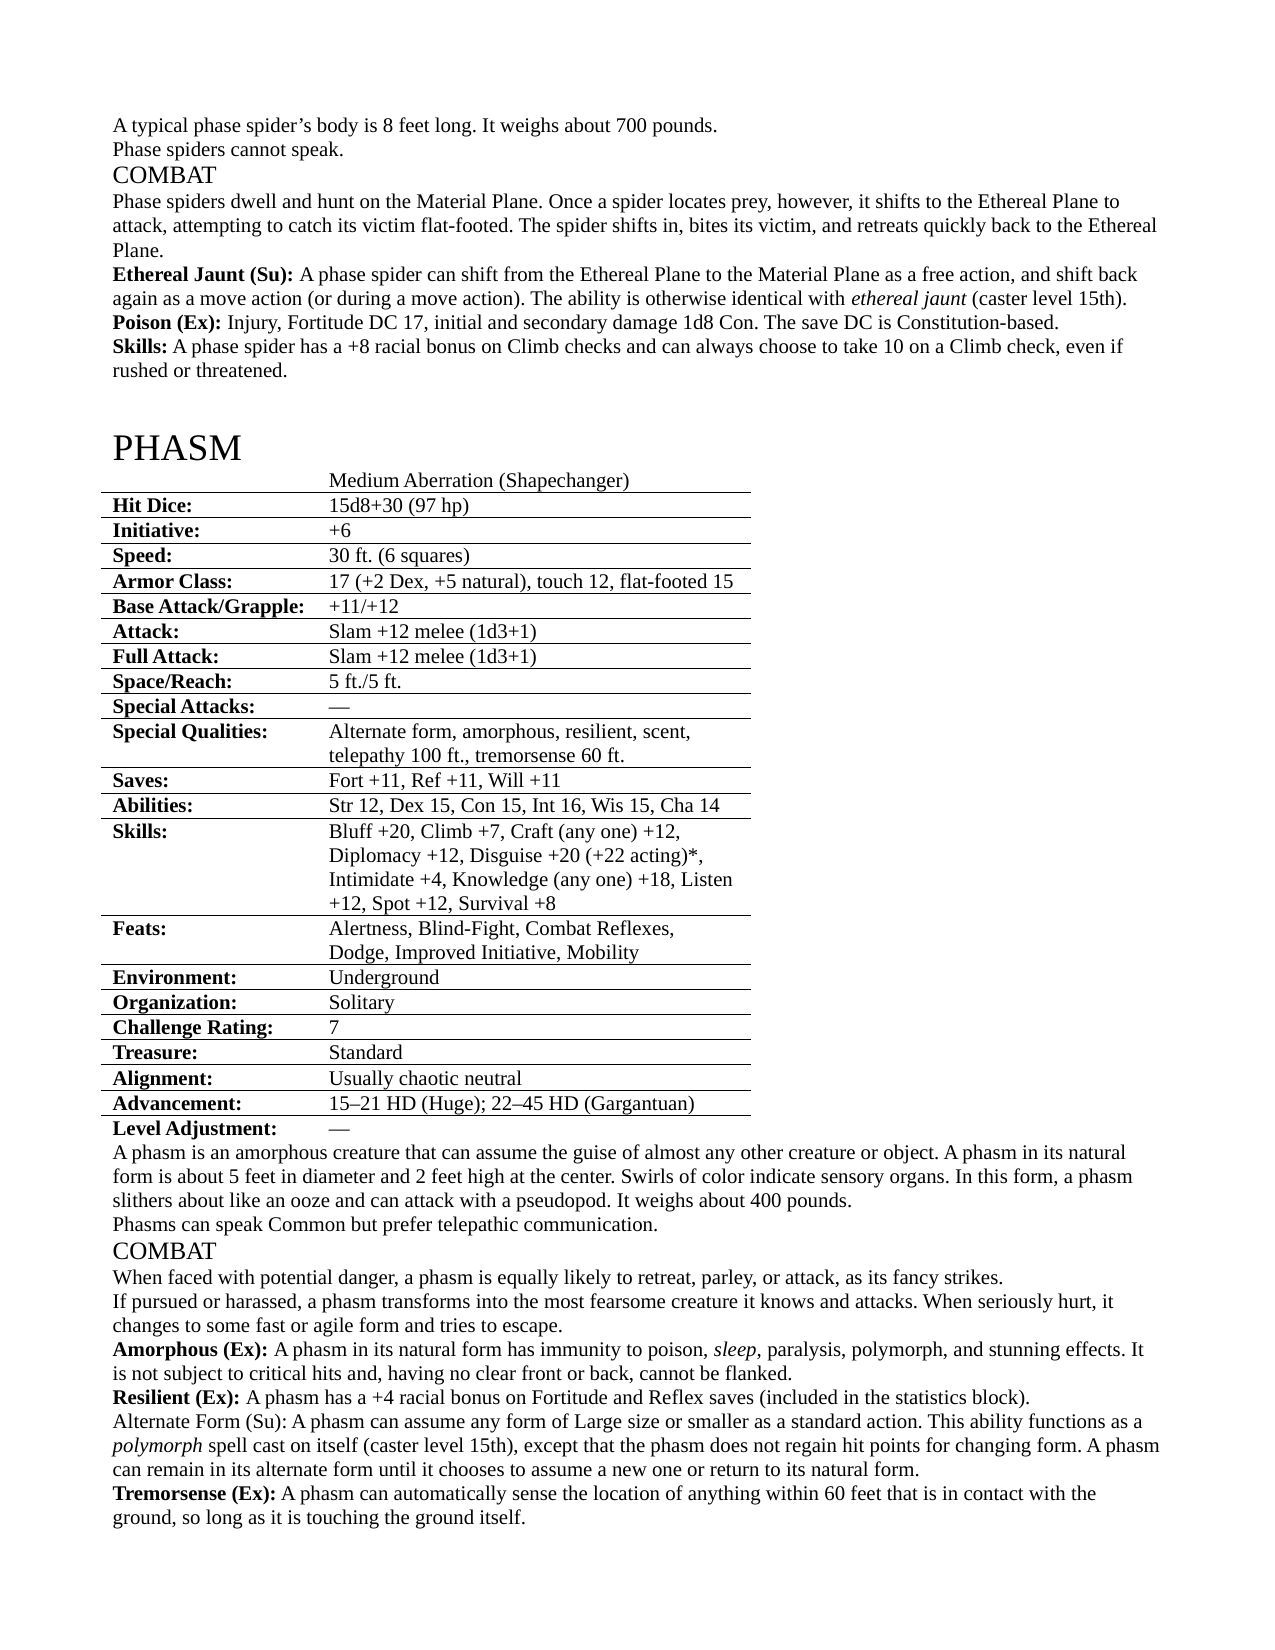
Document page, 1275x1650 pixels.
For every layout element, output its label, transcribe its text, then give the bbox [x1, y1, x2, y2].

text COMBAT [112, 161, 1162, 189]
table_cell 17 (+2 Dex, +5 natural), touch 12, flat-footed 15 [318, 569, 751, 593]
table_cell Base Attack/Grapple: [101, 594, 317, 618]
table_cell Armor Class: [101, 569, 317, 593]
table_cell Alertness, Blind-Fight, Combat Reflexes, Dodge, Improved Initiative, Mobility [318, 916, 751, 964]
text Resilient (Ex): A phasm has a +4 racial bonus on Fortitude and Reflex saves (included in the statistics block). [112, 1385, 1162, 1409]
text Ethereal Jaunt (Su): A phase spider can shift from the Ethereal Plane to the Material Plane as a free action, and shift back again as a move action (or during a move action). The ability is otherwise identical with ethereal jaunt (caster level 15th). [112, 262, 1162, 310]
table_cell Special Qualities: [101, 719, 317, 767]
table_cell Standard [318, 1040, 751, 1064]
table_cell Alternate form, amorphous, resilient, scent, telepathy 100 ft., tremorsense 60 ft. [318, 719, 751, 767]
table_cell Challenge Rating: [101, 1015, 317, 1039]
table_cell — [318, 1116, 751, 1140]
table_cell Usually chaotic neutral [318, 1065, 751, 1089]
text A phasm is an amorphous creature that can assume the guise of almost any other creature or object. A phasm in its natural form is about 5 feet in diameter and 2 feet high at the center. Swirls of color indicate sensory organs. In this form, a phasm slithers about like an ooze and can attack with a pseudopod. It weighs about 400 pounds. [112, 1140, 1162, 1212]
table_cell Underground [318, 965, 751, 989]
table_cell Hit Dice: [101, 493, 317, 517]
text Amorphous (Ex): A phasm in its natural form has immunity to poison, sleep, paralysis, polymorph, and stunning effects. It is not subject to critical hits and, having no clear front or back, cannot be flanked. [112, 1337, 1162, 1385]
table_cell +11/+12 [318, 594, 751, 618]
text Skills: A phase spider has a +8 racial bonus on Climb checks and can always choose to take 10 on a Climb check, even if rushed or threatened. [112, 334, 1162, 382]
table_cell Alignment: [101, 1065, 317, 1089]
table_cell Speed: [101, 544, 317, 567]
table_cell 5 ft./5 ft. [318, 669, 751, 693]
table_cell Bluff +20, Climb +7, Craft (any one) +12, Diplomacy +12, Disguise +20 (+22 acting)*, Intimidate +4, Knowledge (any one) +18, Listen +12, Spot +12, Survival +8 [318, 819, 751, 915]
text Phase spiders dwell and hunt on the Material Plane. Once a spider locates prey, however, it shifts to the Ethereal Plane to attack, attempting to catch its victim flat-footed. The spider shifts in, bites its victim, and retreats quickly back to the Ethereal Plane. [112, 189, 1162, 262]
text Tremorsense (Ex): A phasm can automatically sense the location of anything within 60 feet that is in contact with the ground, so long as it is touching the ground itself. [112, 1481, 1162, 1529]
text PHASM [112, 425, 1162, 468]
text When faced with potential danger, a phasm is equally likely to retreat, parley, or attack, as its fancy strikes. [112, 1265, 1162, 1289]
table_cell Slam +12 melee (1d3+1) [318, 619, 751, 643]
table_cell Abilities: [101, 794, 317, 817]
table_cell 30 ft. (6 squares) [318, 544, 751, 567]
table_cell Level Adjustment: [101, 1116, 317, 1140]
table_cell 15d8+30 (97 hp) [318, 493, 751, 517]
text Alternate Form (Su): A phasm can assume any form of Large size or smaller as a standard action. This ability functions as a polymorph spell cast on itself (caster level 15th), except that the phasm does not regain hit points for changing form. A phasm can remain in its alternate form until it chooses to assume a new one or return to its natural form. [112, 1409, 1162, 1481]
table_cell Feats: [101, 916, 317, 964]
table_cell Slam +12 melee (1d3+1) [318, 644, 751, 668]
table_cell Fort +11, Ref +11, Will +11 [318, 768, 751, 792]
table_cell +6 [318, 518, 751, 542]
table_cell Organization: [101, 990, 317, 1014]
text A typical phase spider’s body is 8 feet long. It weighs about 700 pounds. [112, 112, 1162, 137]
table_cell Solitary [318, 990, 751, 1014]
table_cell Saves: [101, 768, 317, 792]
table_cell Treasure: [101, 1040, 317, 1064]
table_cell Full Attack: [101, 644, 317, 668]
table_cell Environment: [101, 965, 317, 989]
table_header Medium Aberration (Shapechanger) [318, 468, 751, 492]
table_cell Advancement: [101, 1091, 317, 1114]
text If pursued or harassed, a phasm transforms into the most fearsome creature it knows and attacks. When seriously hurt, it changes to some fast or agile form and tries to escape. [112, 1289, 1162, 1337]
table_cell Str 12, Dex 15, Con 15, Int 16, Wis 15, Cha 14 [318, 794, 751, 817]
text Poison (Ex): Injury, Fortitude DC 17, initial and secondary damage 1d8 Con. The save DC is Constitution-based. [112, 310, 1162, 334]
table_cell Space/Reach: [101, 669, 317, 693]
table_cell — [318, 694, 751, 718]
table_cell 7 [318, 1015, 751, 1039]
text COMBAT [112, 1236, 1162, 1265]
table_cell 15–21 HD (Huge); 22–45 HD (Gargantuan) [318, 1091, 751, 1114]
table_cell Skills: [101, 819, 317, 915]
table_cell Initiative: [101, 518, 317, 542]
table_header [101, 468, 317, 492]
table_cell Special Attacks: [101, 694, 317, 718]
table_cell Attack: [101, 619, 317, 643]
text Phase spiders cannot speak. [112, 137, 1162, 161]
text Phasms can speak Common but prefer telepathic communication. [112, 1212, 1162, 1236]
